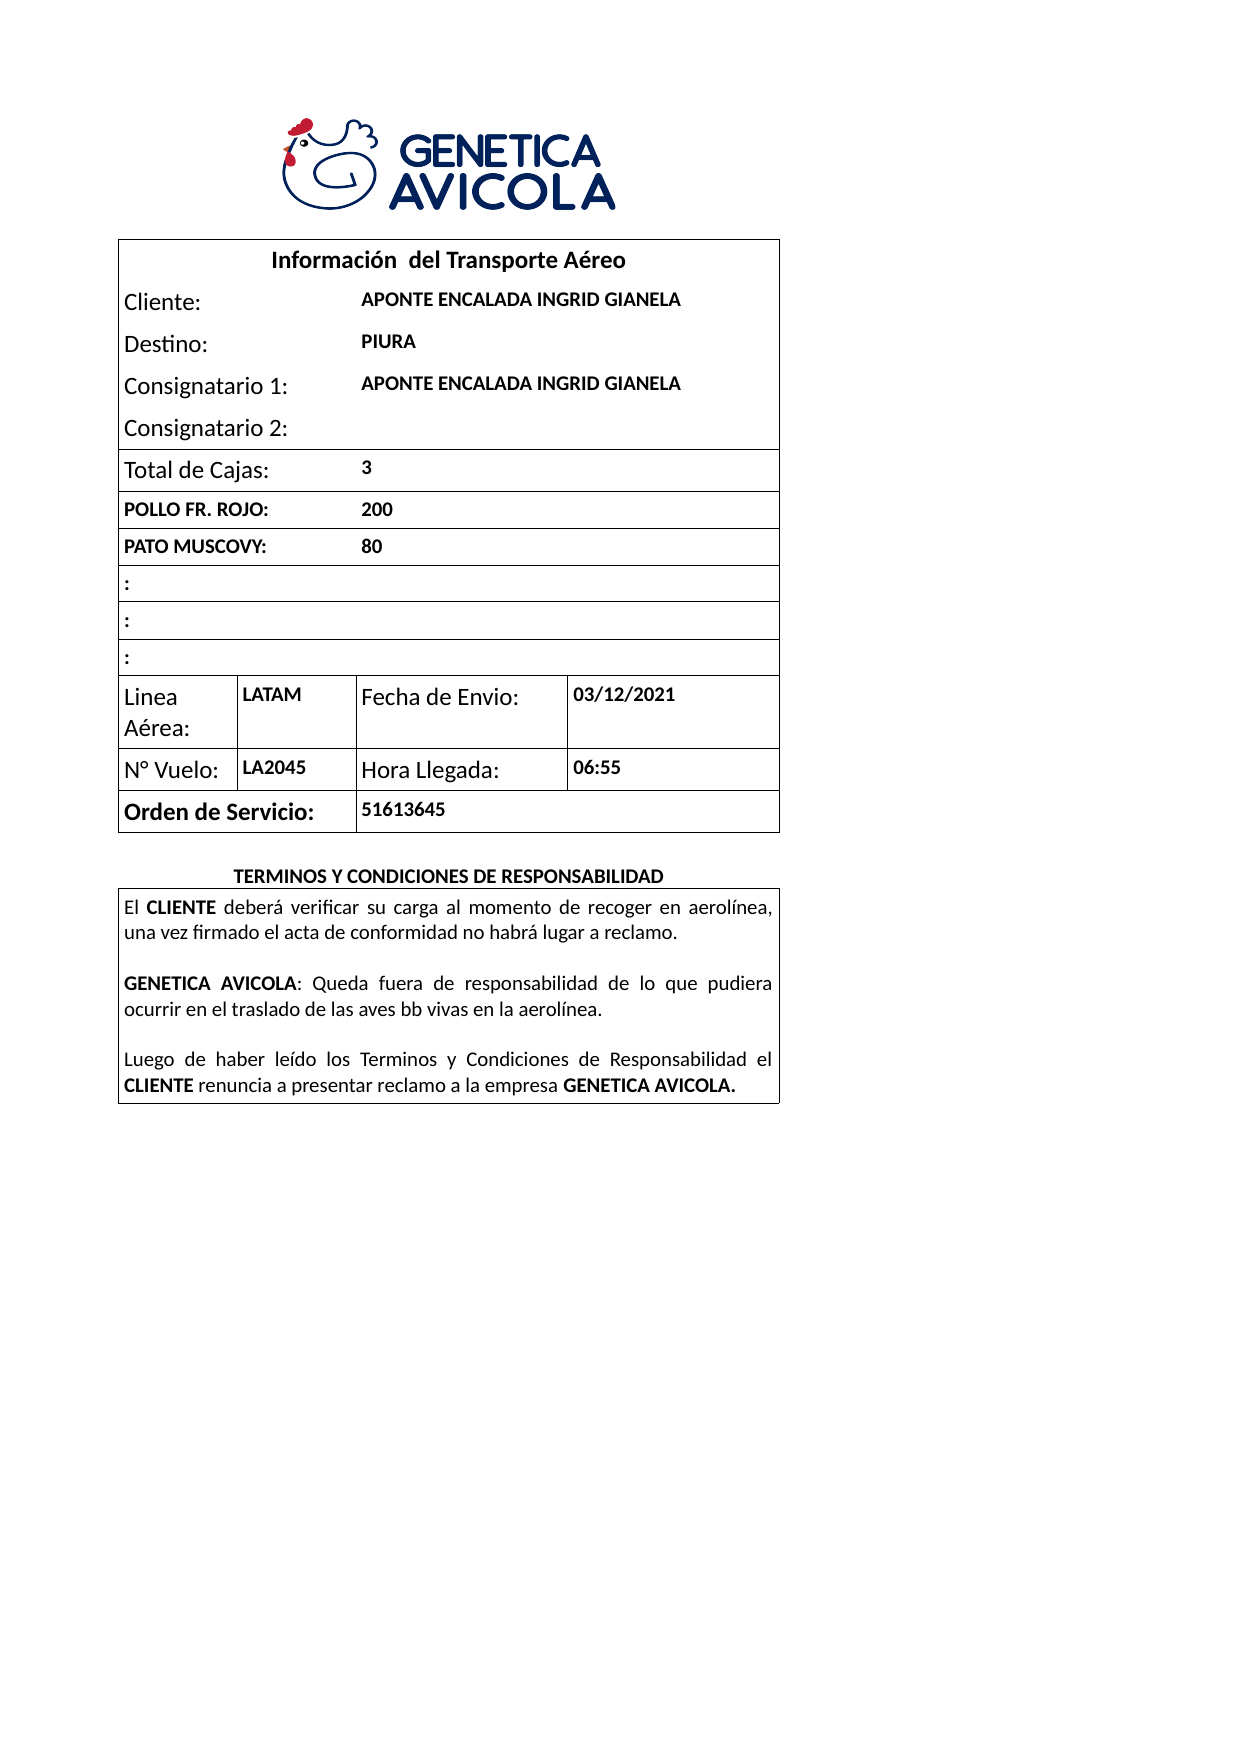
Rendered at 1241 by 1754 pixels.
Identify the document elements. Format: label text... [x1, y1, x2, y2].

table_cell Orden de Servicio: [119, 791, 356, 832]
picture [282, 118, 616, 210]
table_cell Fecha de Envio: [357, 676, 567, 748]
table_cell Consignatario 2: [119, 406, 356, 448]
table_cell [356, 566, 779, 601]
table_cell PIURA [356, 323, 779, 364]
table_cell [356, 406, 779, 448]
table_header Información del Transporte Aéreo [119, 240, 779, 281]
table_cell Linea Aérea: [119, 676, 237, 748]
table_cell 03/12/2021 [568, 676, 779, 748]
table_cell Consignatario 1: [119, 365, 356, 406]
table_cell 51613645 [357, 791, 779, 832]
table_cell Destino: [119, 323, 356, 364]
table_cell : [119, 602, 356, 638]
table_cell N° Vuelo: [119, 749, 237, 790]
table_cell El CLIENTE deberá verificar su carga al momento de recoger en aerolínea, una vez firmado el acta de conformidad no habrá lugar a reclamo. GENETICA AVICOLA: Queda fuera de responsabilidad de lo que pudiera ocurrir en el traslado de las aves bb vivas en la aerolínea. Luego de haber leído los Terminos y Condiciones de Responsabilidad el CLIENTE renuncia a presentar reclamo a la empresa GENETICA AVICOLA. [119, 889, 779, 1103]
table_cell LA2045 [238, 749, 356, 790]
table_cell Hora Llegada: [357, 749, 567, 790]
table_cell 200 [356, 492, 779, 527]
table_cell TERMINOS Y CONDICIONES DE RESPONSABILIDAD [118, 833, 779, 888]
table_cell APONTE ENCALADA INGRID GIANELA [356, 365, 779, 406]
table_cell PATO MUSCOVY: [119, 529, 356, 564]
table_cell [356, 602, 779, 638]
table_cell 3 [356, 450, 779, 491]
table_cell APONTE ENCALADA INGRID GIANELA [356, 281, 779, 322]
table_cell [356, 640, 779, 675]
table_cell : [119, 640, 356, 675]
table_cell 06:55 [568, 749, 779, 790]
table_cell 80 [356, 529, 779, 564]
table_cell LATAM [238, 676, 356, 748]
table_cell Cliente: [119, 281, 356, 322]
table_cell Total de Cajas: [119, 450, 356, 491]
table_cell POLLO FR. ROJO: [119, 492, 356, 527]
table_cell : [119, 566, 356, 601]
